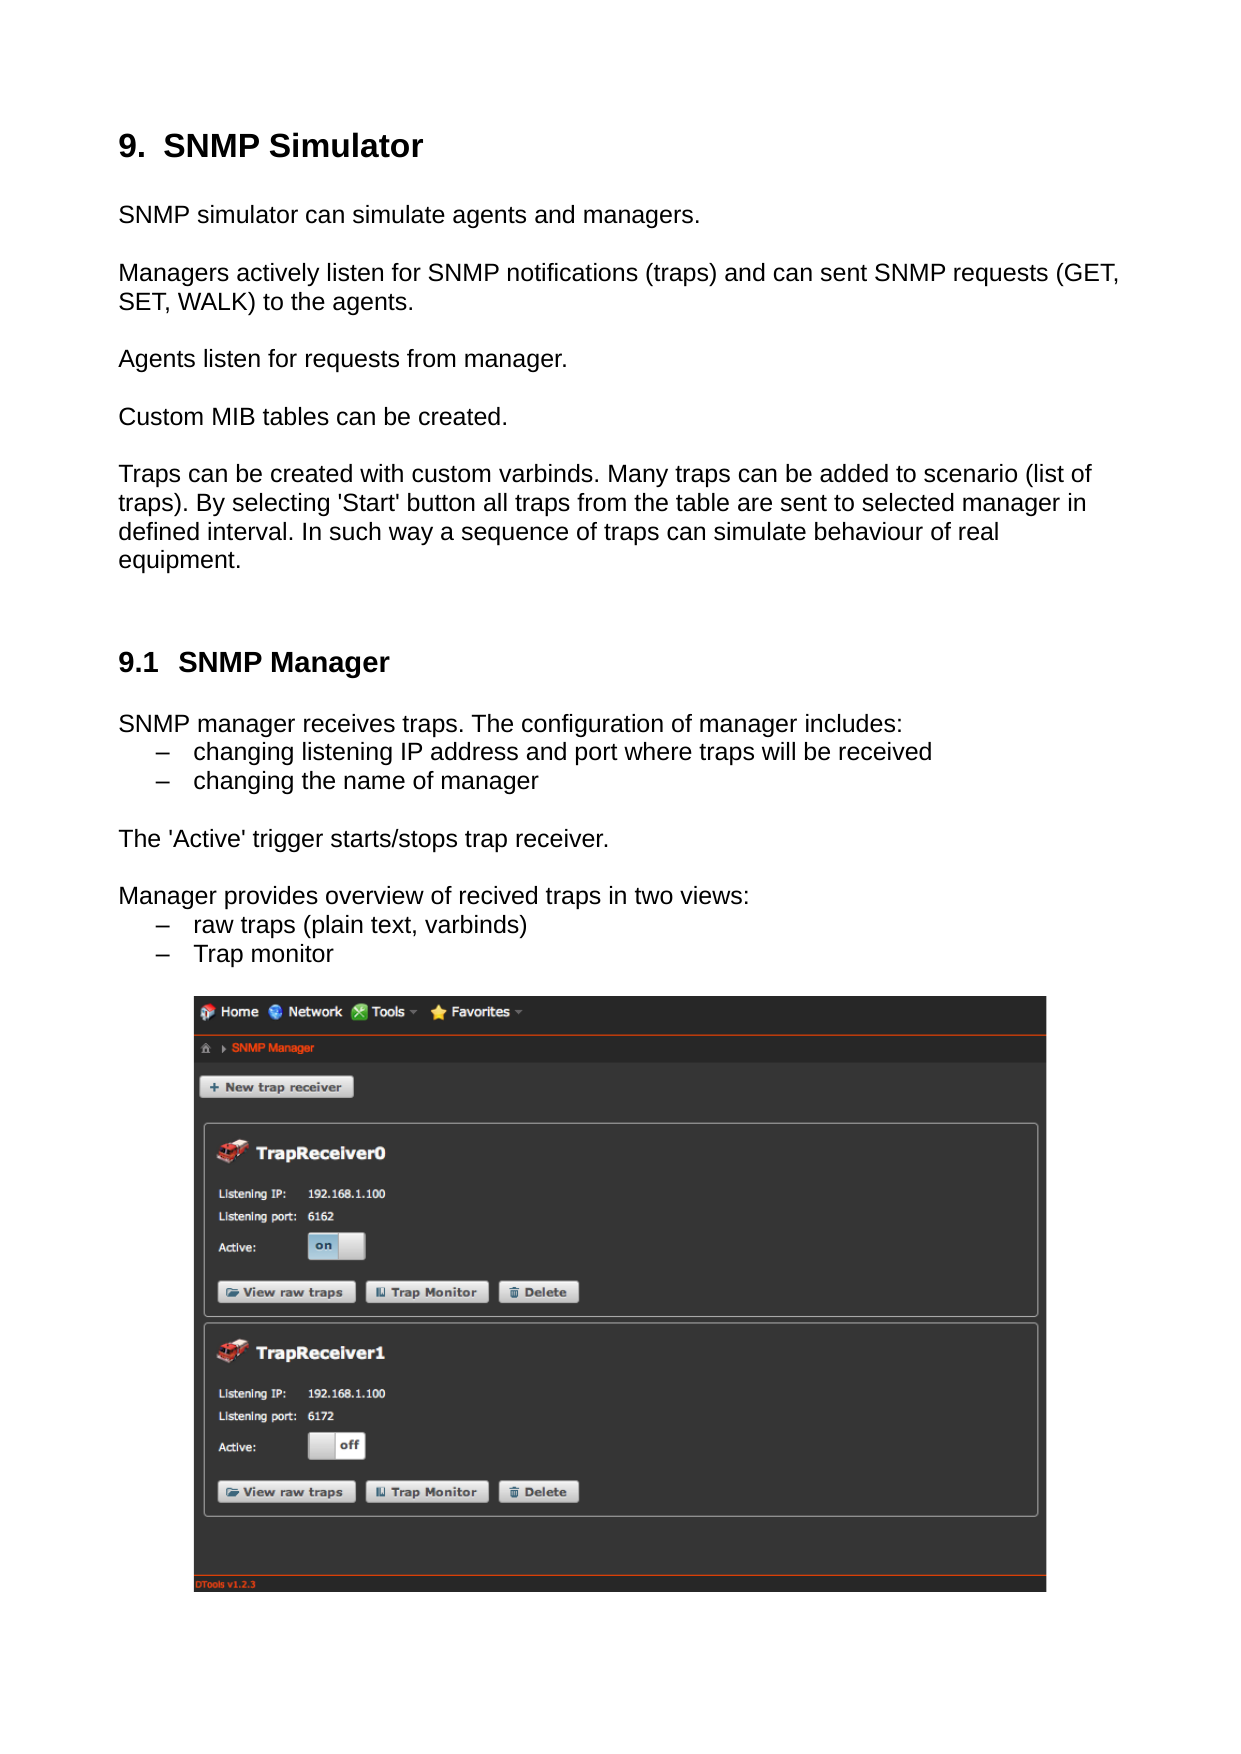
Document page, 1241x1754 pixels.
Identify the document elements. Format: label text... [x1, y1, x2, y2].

subtitle SNMP Simulator [118, 126, 1122, 164]
text Agents listen for requests from manager. [118, 344, 1122, 373]
list changing listening IP address and port where traps will be received [156, 737, 1122, 766]
list changing the name of manager [156, 766, 1122, 795]
text The 'Active' trigger starts/stops trap receiver. [118, 824, 1122, 853]
text SNMP simulator can simulate agents and managers. [118, 200, 1122, 229]
text Manager provides overview of recived traps in two views: [118, 881, 1122, 910]
picture [193, 996, 1047, 1592]
text Traps can be created with custom varbinds. Many traps can be added to scenario (list of traps). By selecting 'Start' button all traps from the table are sent to selected manager in defined interval. In such way a sequence of traps can simulate behaviour of real equipment. [118, 459, 1122, 574]
text SNMP manager receives traps. The configuration of manager includes: [118, 709, 1122, 737]
text Managers actively listen for SNMP notifications (traps) and can sent SNMP requests (GET, SET, WALK) to the agents. [118, 258, 1122, 315]
subtitle SNMP Manager [118, 645, 1122, 679]
list raw traps (plain text, varbinds) [156, 910, 1122, 939]
list Trap monitor [156, 939, 1122, 968]
text Custom MIB tables can be created. [118, 402, 1122, 430]
